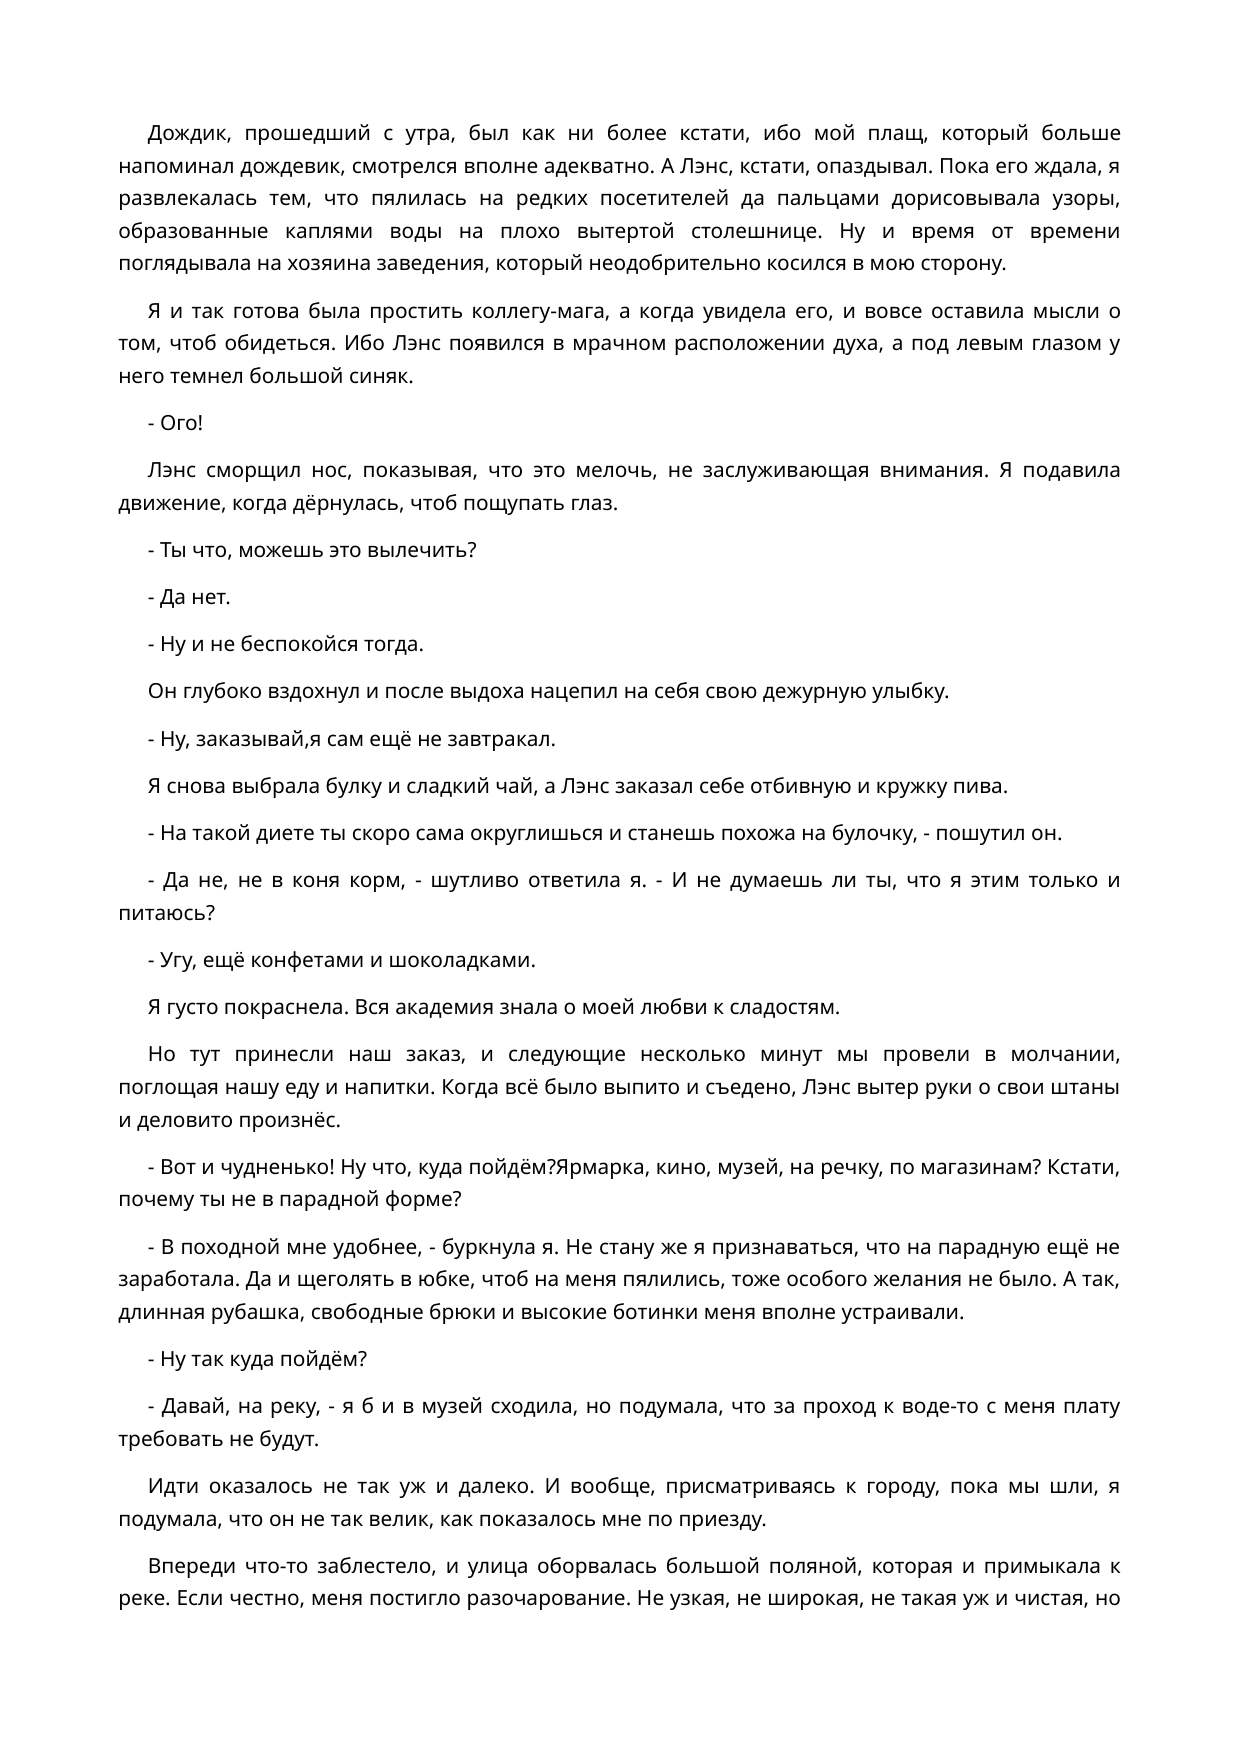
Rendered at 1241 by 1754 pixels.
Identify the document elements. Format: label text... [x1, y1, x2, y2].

text Но тут принесли наш заказ, и следующие несколько минут мы провели в молчании, поглощая нашу еду и напитки. Когда всё было выпито и съедено, Лэнс вытер руки о свои штаны и деловито произнёс. [118, 1039, 1122, 1133]
text Я снова выбрала булку и сладкий чай, а Лэнс заказал себе отбивную и кружку пива. [118, 771, 1122, 799]
text - Ты что, можешь это вылечить? [118, 535, 1122, 563]
text - Ну, заказывай,я сам ещё не завтракал. [118, 724, 1122, 752]
text - Ну так куда пойдём? [118, 1344, 1122, 1373]
text - Да не, не в коня корм, - шутливо ответила я. - И не думаешь ли ты, что я этим только и питаюсь? [118, 865, 1122, 926]
text - Ого! [118, 408, 1122, 437]
text - Угу, ещё конфетами и шоколадками. [118, 945, 1122, 974]
text Впереди что-то заблестело, и улица оборвалась большой поляной, которая и примыкала к реке. Если честно, меня постигло разочарование. Не узкая, не широкая, не такая уж и чистая, но [118, 1551, 1122, 1612]
text - Ну и не беспокойся тогда. [118, 629, 1122, 658]
text Он глубоко вздохнул и после выдоха нацепил на себя свою дежурную улыбку. [118, 677, 1122, 705]
text Лэнс сморщил нос, показывая, что это мелочь, не заслуживающая внимания. Я подавила движение, когда дёрнулась, чтоб пощупать глаз. [118, 455, 1122, 516]
text Идти оказалось не так уж и далеко. И вообще, присматриваясь к городу, пока мы шли, я подумала, что он не так велик, как показалось мне по приезду. [118, 1471, 1122, 1532]
text Я и так готова была простить коллегу-мага, а когда увидела его, и вовсе оставила мысли о том, чтоб обидеться. Ибо Лэнс появился в мрачном расположении духа, а под левым глазом у него темнел большой синяк. [118, 296, 1122, 389]
text Я густо покраснела. Вся академия знала о моей любви к сладостям. [118, 992, 1122, 1021]
text - Вот и чудненько! Ну что, куда пойдём?Ярмарка, кино, музей, на речку, по магазинам? Кстати, почему ты не в парадной форме? [118, 1152, 1122, 1213]
text - На такой диете ты скоро сама округлишься и станешь похожа на булочку, - пошутил он. [118, 818, 1122, 847]
text Дождик, прошедший с утра, был как ни более кстати, ибо мой плащ, который больше напоминал дождевик, смотрелся вполне адекватно. А Лэнс, кстати, опаздывал. Пока его ждала, я развлекалась тем, что пялилась на редких посетителей да пальцами дорисовывала узоры, образованные каплями воды на плохо вытертой столешнице. Ну и время от времени поглядывала на хозяина заведения, который неодобрительно косился в мою сторону. [118, 118, 1122, 277]
text - Да нет. [118, 582, 1122, 611]
text - Давай, на реку, - я б и в музей сходила, но подумала, что за проход к воде-то с меня плату требовать не будут. [118, 1391, 1122, 1452]
text - В походной мне удобнее, - буркнула я. Не стану же я признаваться, что на парадную ещё не заработала. Да и щеголять в юбке, чтоб на меня пялились, тоже особого желания не было. А так, длинная рубашка, свободные брюки и высокие ботинки меня вполне устраивали. [118, 1232, 1122, 1325]
